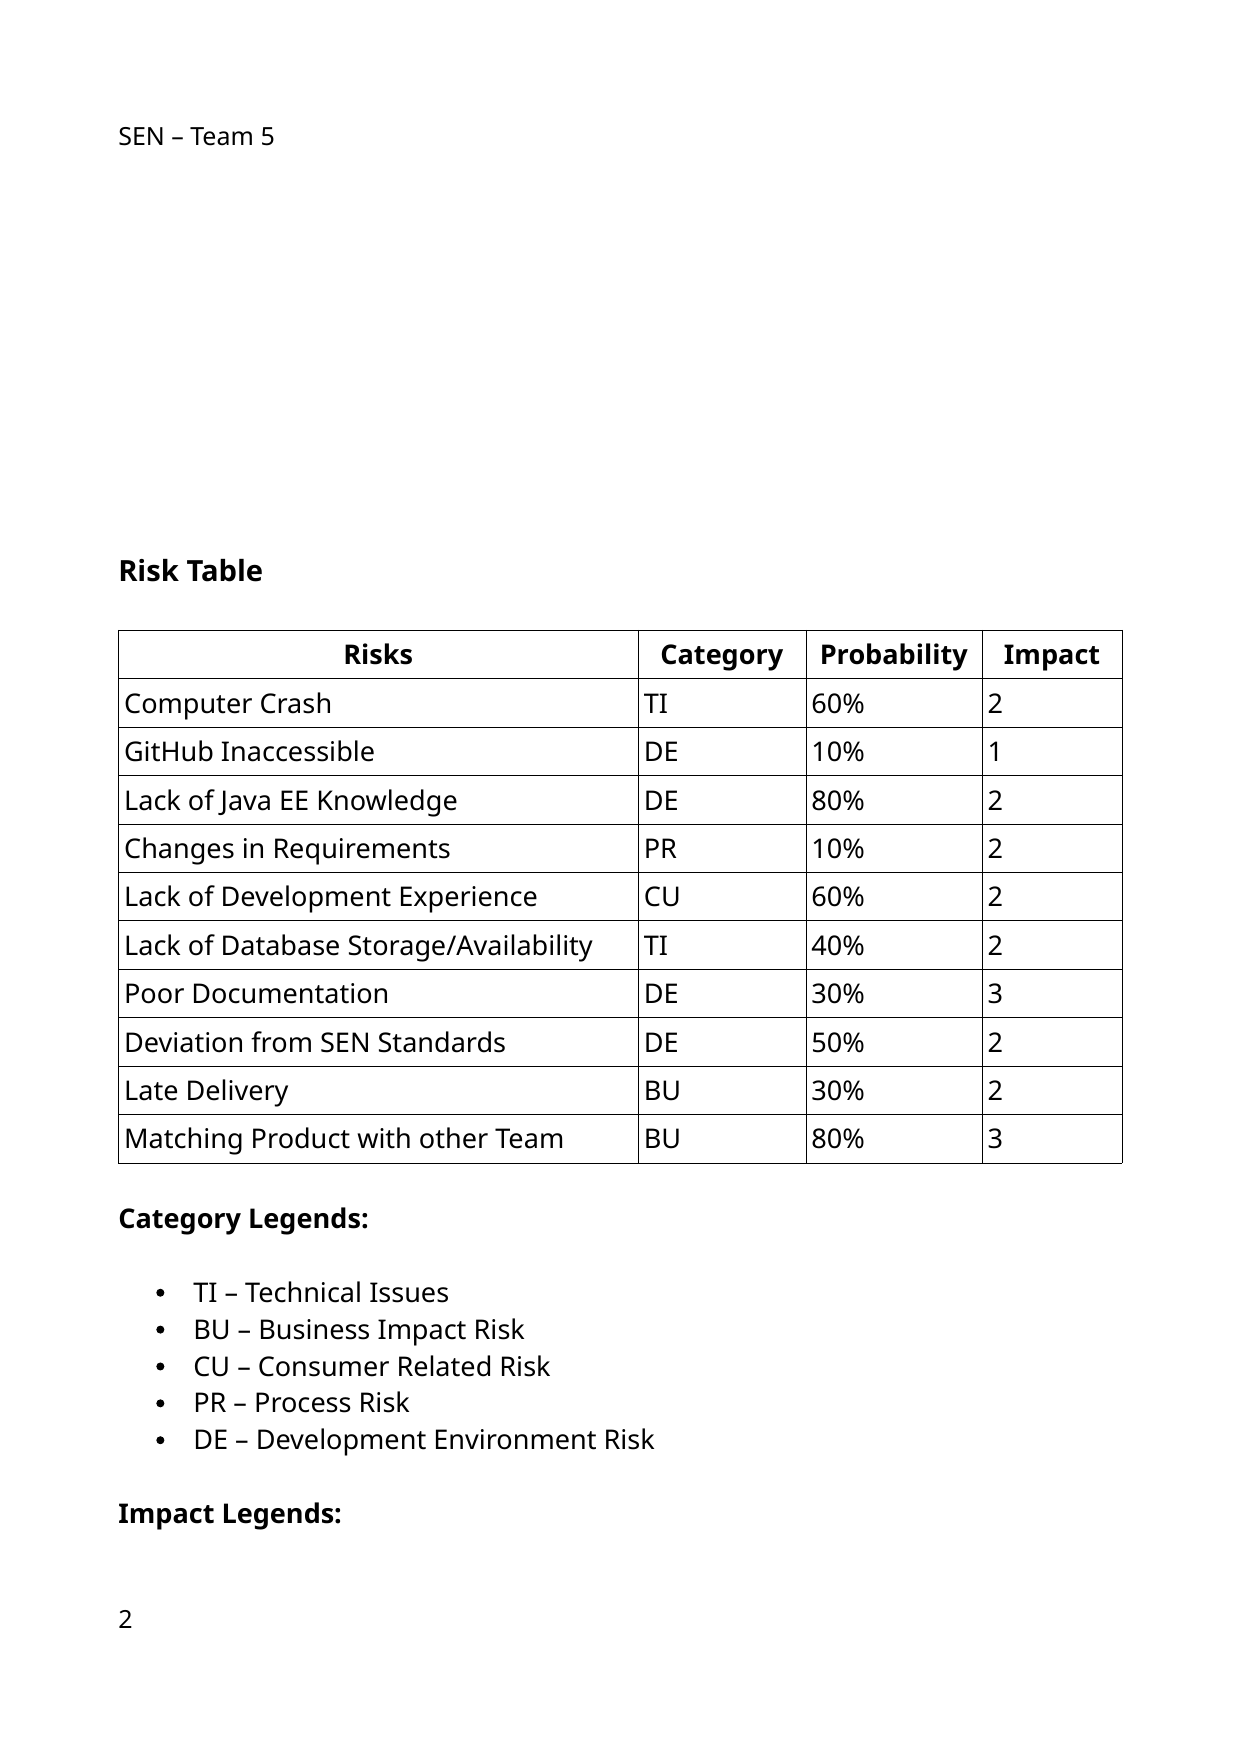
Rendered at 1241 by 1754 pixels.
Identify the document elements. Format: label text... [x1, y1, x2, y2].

table_cell 2 [983, 921, 1122, 969]
table_cell Matching Product with other Team [119, 1115, 638, 1163]
table_header Probability [807, 631, 982, 678]
text Risk Table [118, 550, 1122, 590]
table_header Risks [119, 631, 638, 678]
table_cell TI [639, 921, 806, 969]
table_cell 2 [983, 776, 1122, 823]
list TI – Technical Issues [156, 1273, 1122, 1310]
table_cell Poor Documentation [119, 970, 638, 1017]
table_cell DE [639, 776, 806, 823]
table_header Category [639, 631, 806, 678]
table_cell 30% [807, 970, 982, 1017]
table_cell 2 [983, 873, 1122, 920]
table_cell 3 [983, 970, 1122, 1017]
table_cell 2 [983, 679, 1122, 727]
table_cell BU [639, 1115, 806, 1163]
table_cell PR [639, 825, 806, 872]
table_cell 80% [807, 776, 982, 823]
table_cell 10% [807, 825, 982, 872]
text Impact Legends: [118, 1494, 1122, 1531]
text Category Legends: [118, 1199, 1122, 1236]
table_cell 2 [983, 825, 1122, 872]
table_cell 2 [983, 1067, 1122, 1114]
table_cell 10% [807, 728, 982, 775]
table_cell DE [639, 970, 806, 1017]
table_cell 1 [983, 728, 1122, 775]
table_cell BU [639, 1067, 806, 1114]
table_cell 40% [807, 921, 982, 969]
list CU – Consumer Related Risk [156, 1347, 1122, 1384]
table_cell TI [639, 679, 806, 727]
table_cell 30% [807, 1067, 982, 1114]
table_cell Lack of Development Experience [119, 873, 638, 920]
table_cell Lack of Database Storage/Availability [119, 921, 638, 969]
list DE – Development Environment Risk [156, 1421, 1122, 1458]
table_cell 60% [807, 873, 982, 920]
table_cell 80% [807, 1115, 982, 1163]
table_cell Lack of Java EE Knowledge [119, 776, 638, 823]
table_header Impact [983, 631, 1122, 678]
table_cell Computer Crash [119, 679, 638, 727]
table_cell DE [639, 728, 806, 775]
table_cell 60% [807, 679, 982, 727]
table_cell Deviation from SEN Standards [119, 1018, 638, 1066]
table_cell 2 [983, 1018, 1122, 1066]
table_cell GitHub Inaccessible [119, 728, 638, 775]
table_cell 50% [807, 1018, 982, 1066]
table_cell Changes in Requirements [119, 825, 638, 872]
list PR – Process Risk [156, 1384, 1122, 1421]
table_cell Late Delivery [119, 1067, 638, 1114]
list BU – Business Impact Risk [156, 1310, 1122, 1347]
table_cell 3 [983, 1115, 1122, 1163]
table_cell CU [639, 873, 806, 920]
table_cell DE [639, 1018, 806, 1066]
